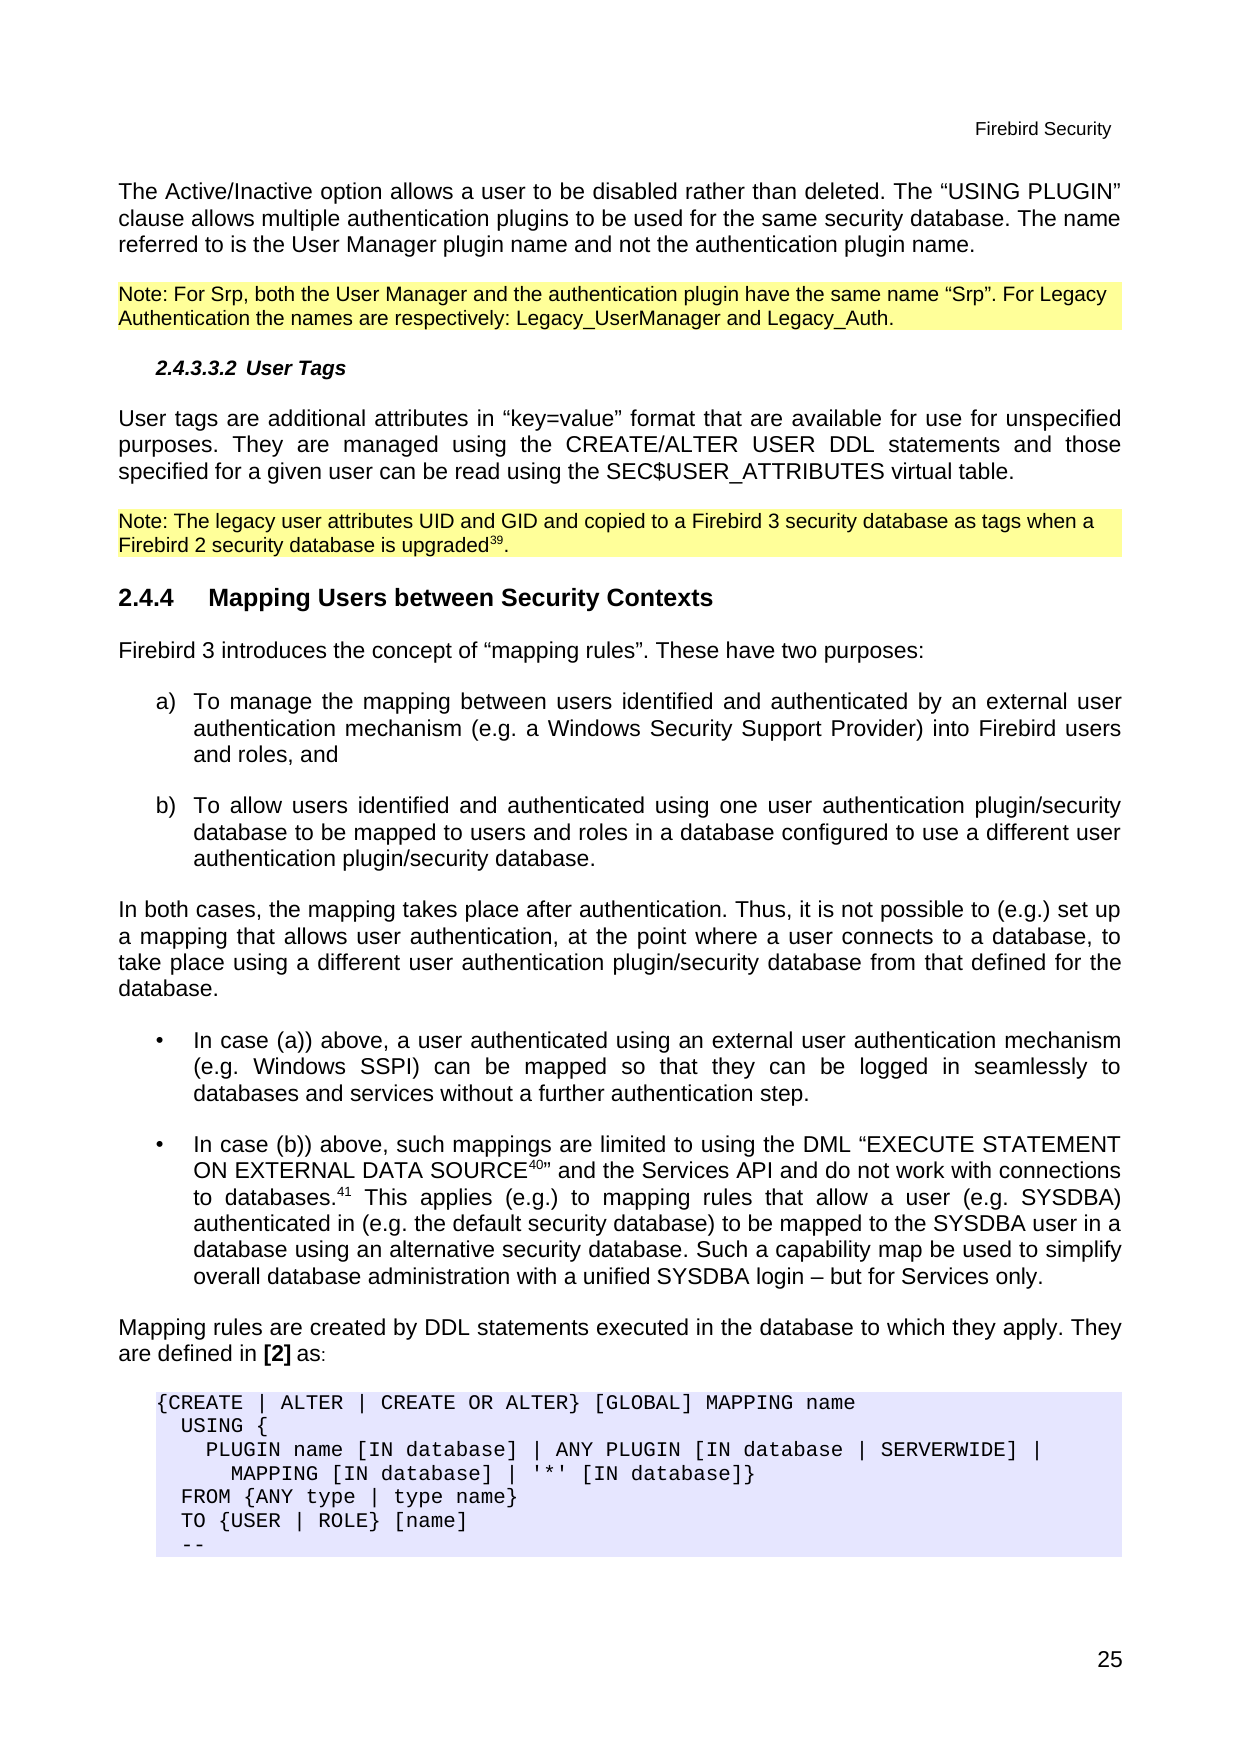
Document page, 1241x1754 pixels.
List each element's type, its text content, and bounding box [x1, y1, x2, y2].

text Note: For Srp, both the User Manager and the authentication plugin have the same name “Srp”. For Legacy Authentication the names are respectively: Legacy_UserManager and Legacy_Auth. [118, 282, 1122, 330]
subtitle Mapping Users between Security Contexts [118, 583, 1122, 611]
text Note: The legacy user attributes UID and GID and copied to a Firebird 3 security database as tags when a Firebird 2 security database is upgraded. [118, 509, 1122, 557]
text TO {USER | ROLE} [name] [156, 1510, 1122, 1533]
text -- [156, 1533, 1122, 1557]
text USING { [156, 1415, 1122, 1439]
text Mapping rules are created by DDL statements executed in the database to which they apply. They are defined in [2] as: [118, 1314, 1122, 1367]
list To manage the mapping between users identified and authenticated by an external user authentication mechanism (e.g. a Windows Security Support Provider) into Firebird users and roles, and [156, 688, 1122, 767]
text FROM {ANY type | type name} [156, 1486, 1122, 1510]
text User tags are additional attributes in “key=value” format that are available for use for unspecified purposes. They are managed using the CREATE/ALTER USER DDL statements and those specified for a given user can be read using the SEC$USER_ATTRIBUTES virtual table. [118, 405, 1122, 484]
subtitle User Tags [156, 356, 1122, 379]
list In case (a) above, a user authenticated using an external user authentication mechanism (e.g. Windows SSPI) can be mapped so that they can be logged in seamlessly to databases and services without a further authentication step. [156, 1027, 1122, 1106]
text Firebird 3 introduces the concept of “mapping rules”. These have two purposes: [118, 637, 1122, 663]
text {CREATE | ALTER | CREATE OR ALTER} [GLOBAL] MAPPING name [156, 1392, 1122, 1415]
text PLUGIN name [IN database] | ANY PLUGIN [IN database | SERVERWIDE] | [156, 1439, 1122, 1463]
text In both cases, the mapping takes place after authentication. Thus, it is not possible to (e.g.) set up a mapping that allows user authentication, at the point where a user connects to a database, to take place using a different user authentication plugin/security database from that defined for the database. [118, 896, 1122, 1002]
text MAPPING [IN database] | '*' [IN database]} [156, 1463, 1122, 1486]
list To allow users identified and authenticated using one user authentication plugin/security database to be mapped to users and roles in a database configured to use a different user authentication plugin/security database. [156, 792, 1122, 871]
text The Active/Inactive option allows a user to be disabled rather than deleted. The “USING PLUGIN” clause allows multiple authentication plugins to be used for the same security database. The name referred to is the User Manager plugin name and not the authentication plugin name. [118, 178, 1122, 257]
list In case (b) above, such mappings are limited to using the DML “EXECUTE STATEMENT ON EXTERNAL DATA SOURCE” and the Services API and do not work with connections to databases. This applies (e.g.) to mapping rules that allow a user (e.g. SYSDBA) authenticated in (e.g. the default security database) to be mapped to the SYSDBA user in a database using an alternative security database. Such a capability map be used to simplify overall database administration with a unified SYSDBA login – but for Services only. [156, 1131, 1122, 1289]
